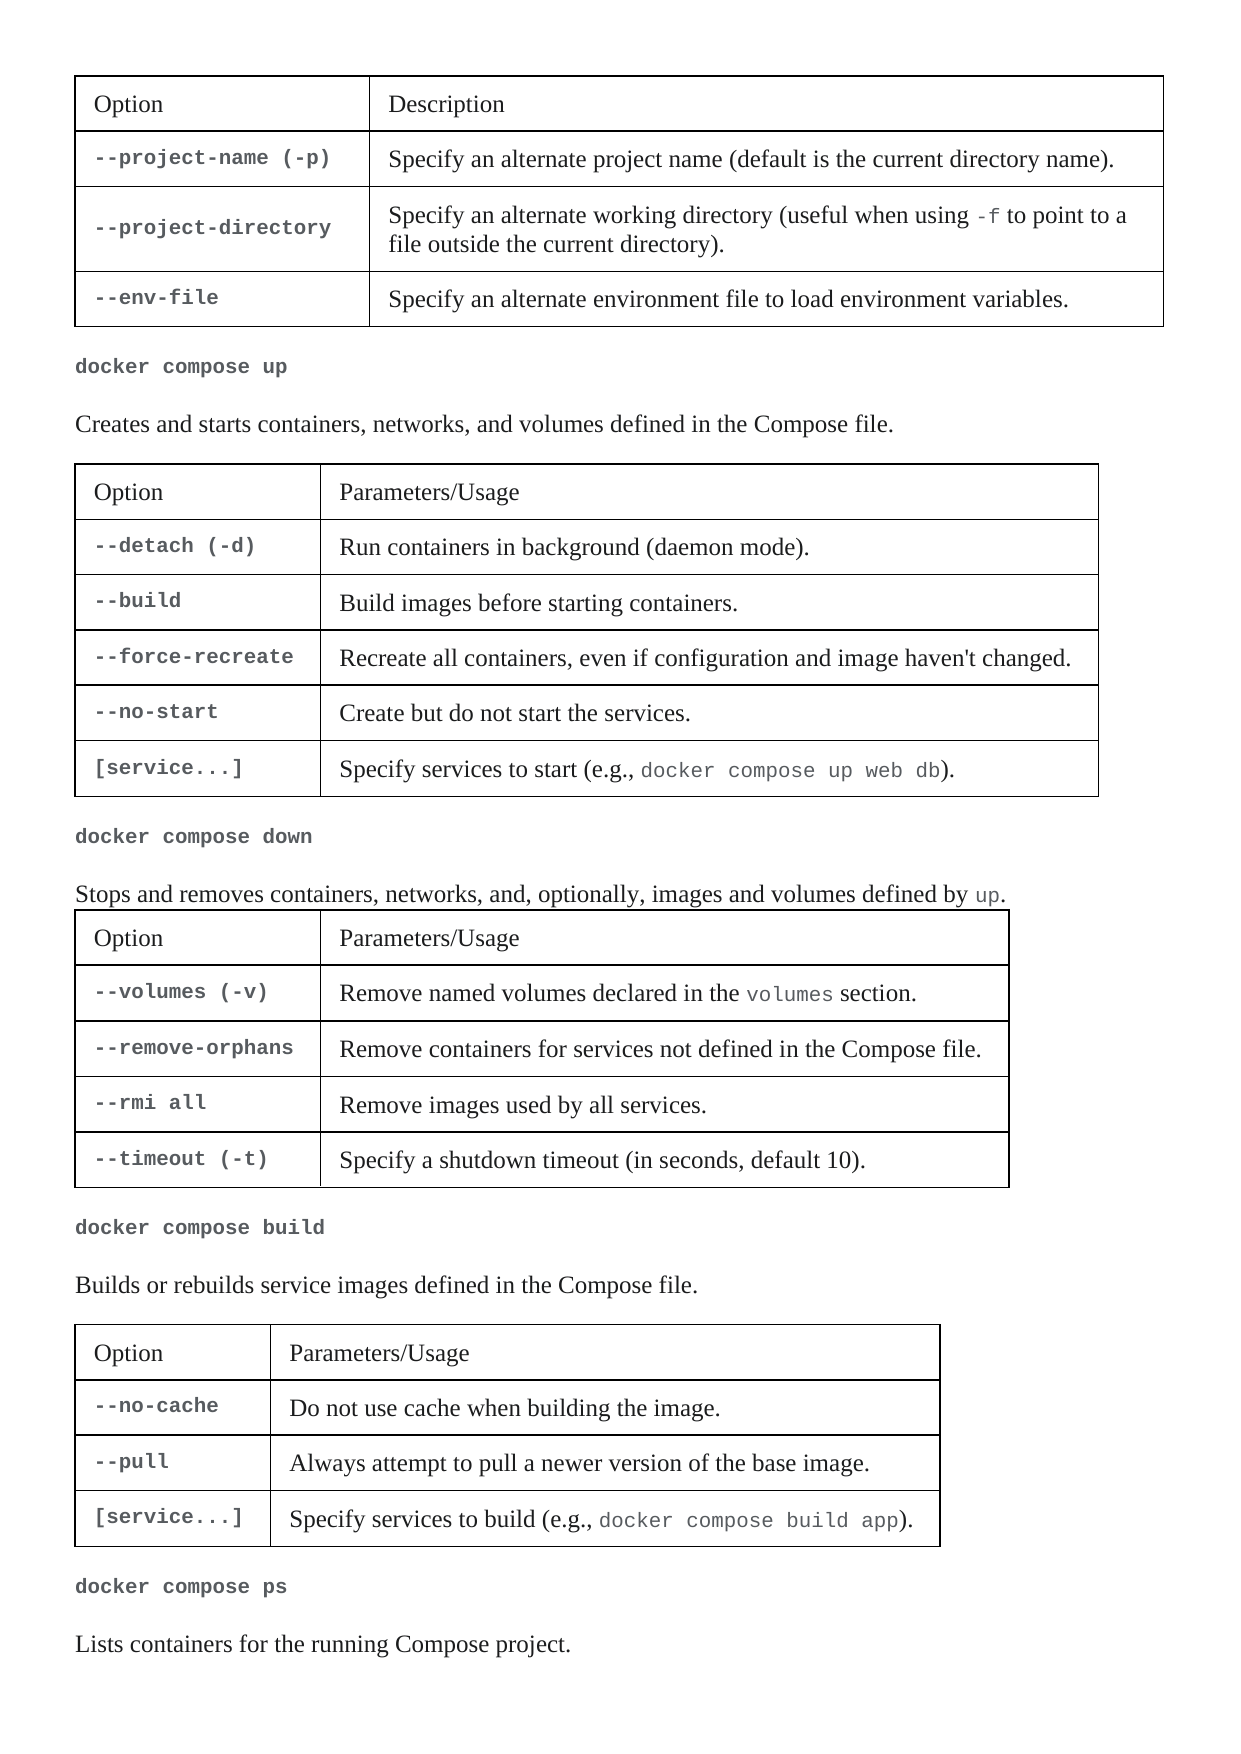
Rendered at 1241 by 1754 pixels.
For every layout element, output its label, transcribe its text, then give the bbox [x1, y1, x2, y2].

table_cell Specify services to build (e.g., docker compose build app). [271, 1491, 939, 1546]
table_header Option [76, 77, 369, 130]
text Creates and starts containers, networks, and volumes defined in the Compose file. [75, 409, 1165, 438]
table_cell Build images before starting containers. [321, 575, 1098, 629]
table_cell Run containers in background (daemon mode). [321, 520, 1098, 574]
text Stops and removes containers, networks, and, optionally, images and volumes defined by up. [75, 879, 1165, 909]
table_cell Specify an alternate project name (default is the current directory name). [370, 132, 1163, 186]
table_cell --timeout (-t) [76, 1133, 320, 1186]
table_cell Create but do not start the services. [321, 686, 1098, 740]
table_cell --rmi all [76, 1077, 320, 1131]
table_cell Specify an alternate environment file to load environment variables. [370, 272, 1163, 326]
table_cell Recreate all containers, even if configuration and image haven't changed. [321, 631, 1098, 684]
table_cell --force-recreate [76, 631, 320, 684]
table_cell Do not use cache when building the image. [271, 1381, 939, 1434]
table_cell Remove images used by all services. [321, 1077, 1008, 1131]
text Builds or rebuilds service images defined in the Compose file. [75, 1270, 1165, 1299]
table_cell [service...] [76, 1491, 270, 1546]
table_cell Specify services to start (e.g., docker compose up web db). [321, 741, 1098, 796]
table_cell --remove-orphans [76, 1022, 320, 1076]
table_header Option [76, 465, 320, 518]
subtitle docker compose down [75, 827, 1165, 850]
table_cell Specify a shutdown timeout (in seconds, default 10). [321, 1133, 1008, 1186]
table_header Parameters/Usage [321, 465, 1098, 518]
table_cell Remove named volumes declared in the volumes section. [321, 966, 1008, 1020]
table_cell --project-name (-p) [76, 132, 369, 186]
table_header Description [370, 77, 1163, 130]
subtitle docker compose build [75, 1217, 1165, 1241]
table_cell Always attempt to pull a newer version of the base image. [271, 1436, 939, 1489]
table_cell --no-start [76, 686, 320, 740]
text Lists containers for the running Compose project. [75, 1629, 1165, 1658]
table_cell --project-directory [76, 187, 369, 271]
table_header Option [76, 911, 320, 964]
table_cell Specify an alternate working directory (useful when using -f to point to a file outside the current directory). [370, 187, 1163, 271]
table_cell --build [76, 575, 320, 629]
subtitle docker compose ps [75, 1576, 1165, 1600]
table_cell --detach (-d) [76, 520, 320, 574]
table_cell --no-cache [76, 1381, 270, 1434]
table_cell --volumes (-v) [76, 966, 320, 1020]
table_cell --env-file [76, 272, 369, 326]
table_cell Remove containers for services not defined in the Compose file. [321, 1022, 1008, 1076]
table_cell [service...] [76, 741, 320, 796]
table_header Option [76, 1325, 270, 1379]
table_header Parameters/Usage [321, 911, 1008, 964]
table_header Parameters/Usage [271, 1325, 939, 1379]
subtitle docker compose up [75, 357, 1165, 380]
table_cell --pull [76, 1436, 270, 1489]
